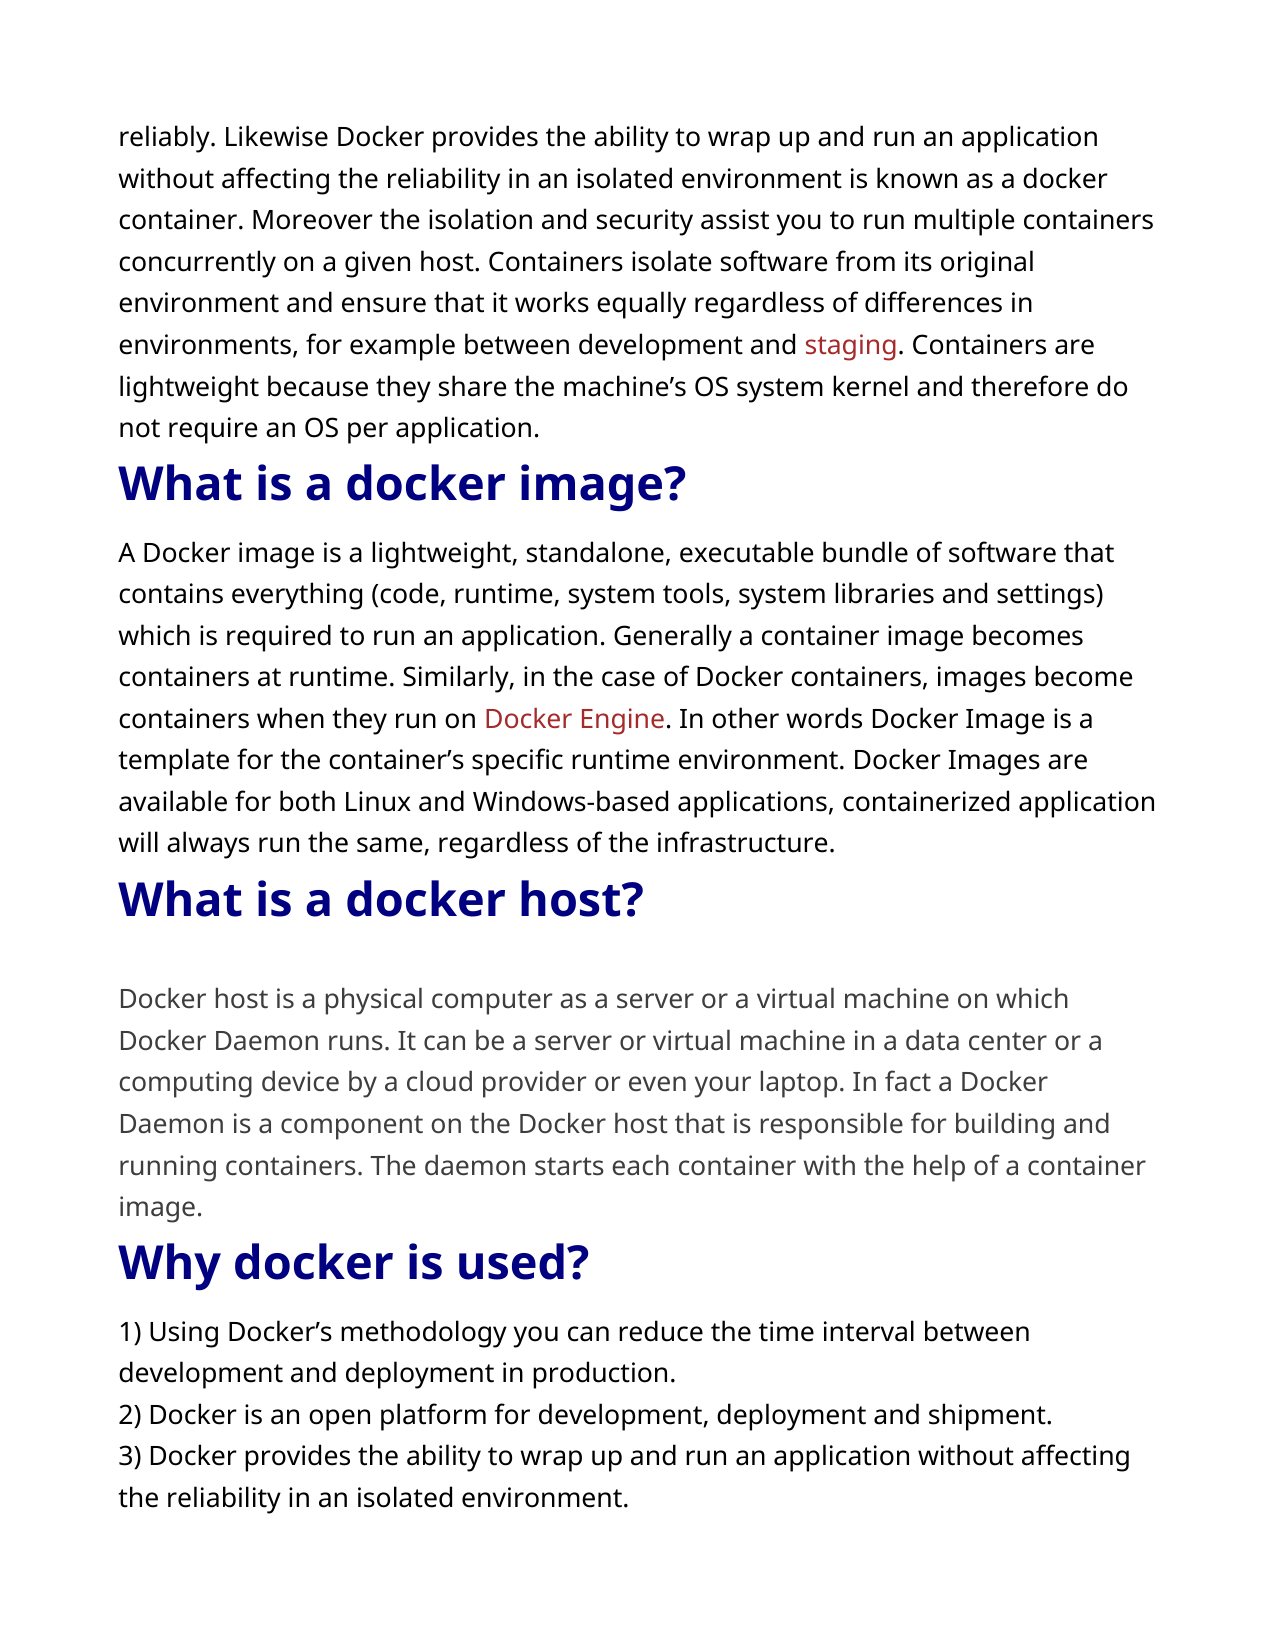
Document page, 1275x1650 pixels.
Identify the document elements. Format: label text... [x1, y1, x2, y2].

subtitle What is a docker host? [118, 866, 1157, 930]
subtitle What is a docker image? [118, 451, 1157, 514]
subtitle Why docker is used? [118, 1229, 1157, 1293]
text Docker host is a physical computer as a server or a virtual machine on which Docker Daemon runs. It can be a server or virtual machine in a data center or a computing device by a cloud provider or even your laptop. In fact a Docker Daemon is a component on the Docker host that is responsible for building and running containers. The daemon starts each container with the help of a container image. [118, 980, 1157, 1224]
text 1) Using Docker’s methodology you can reduce the time interval between development and deployment in production. 2) Docker is an open platform for development, deployment and shipment. 3) Docker provides the ability to wrap up and run an application without affecting the reliability in an isolated environment. [118, 1312, 1157, 1515]
text reliably. Likewise Docker provides the ability to wrap up and run an application without affecting the reliability in an isolated environment is known as a docker container. Moreover the isolation and security assist you to run multiple containers concurrently on a given host. Containers isolate software from its original environment and ensure that it works equally regardless of differences in environments, for example between development and staging. Containers are lightweight because they share the machine’s OS system kernel and therefore do not require an OS per application. [118, 118, 1157, 445]
text A Docker image is a lightweight, standalone, executable bundle of software that contains everything (code, runtime, system tools, system libraries and settings) which is required to run an application. Generally a container image becomes containers at runtime. Similarly, in the case of Docker containers, images become containers when they run on Docker Engine. In other words Docker Image is a template for the container’s specific runtime environment. Docker Images are available for both Linux and Windows-based applications, containerized application will always run the same, regardless of the infrastructure. [118, 533, 1157, 861]
